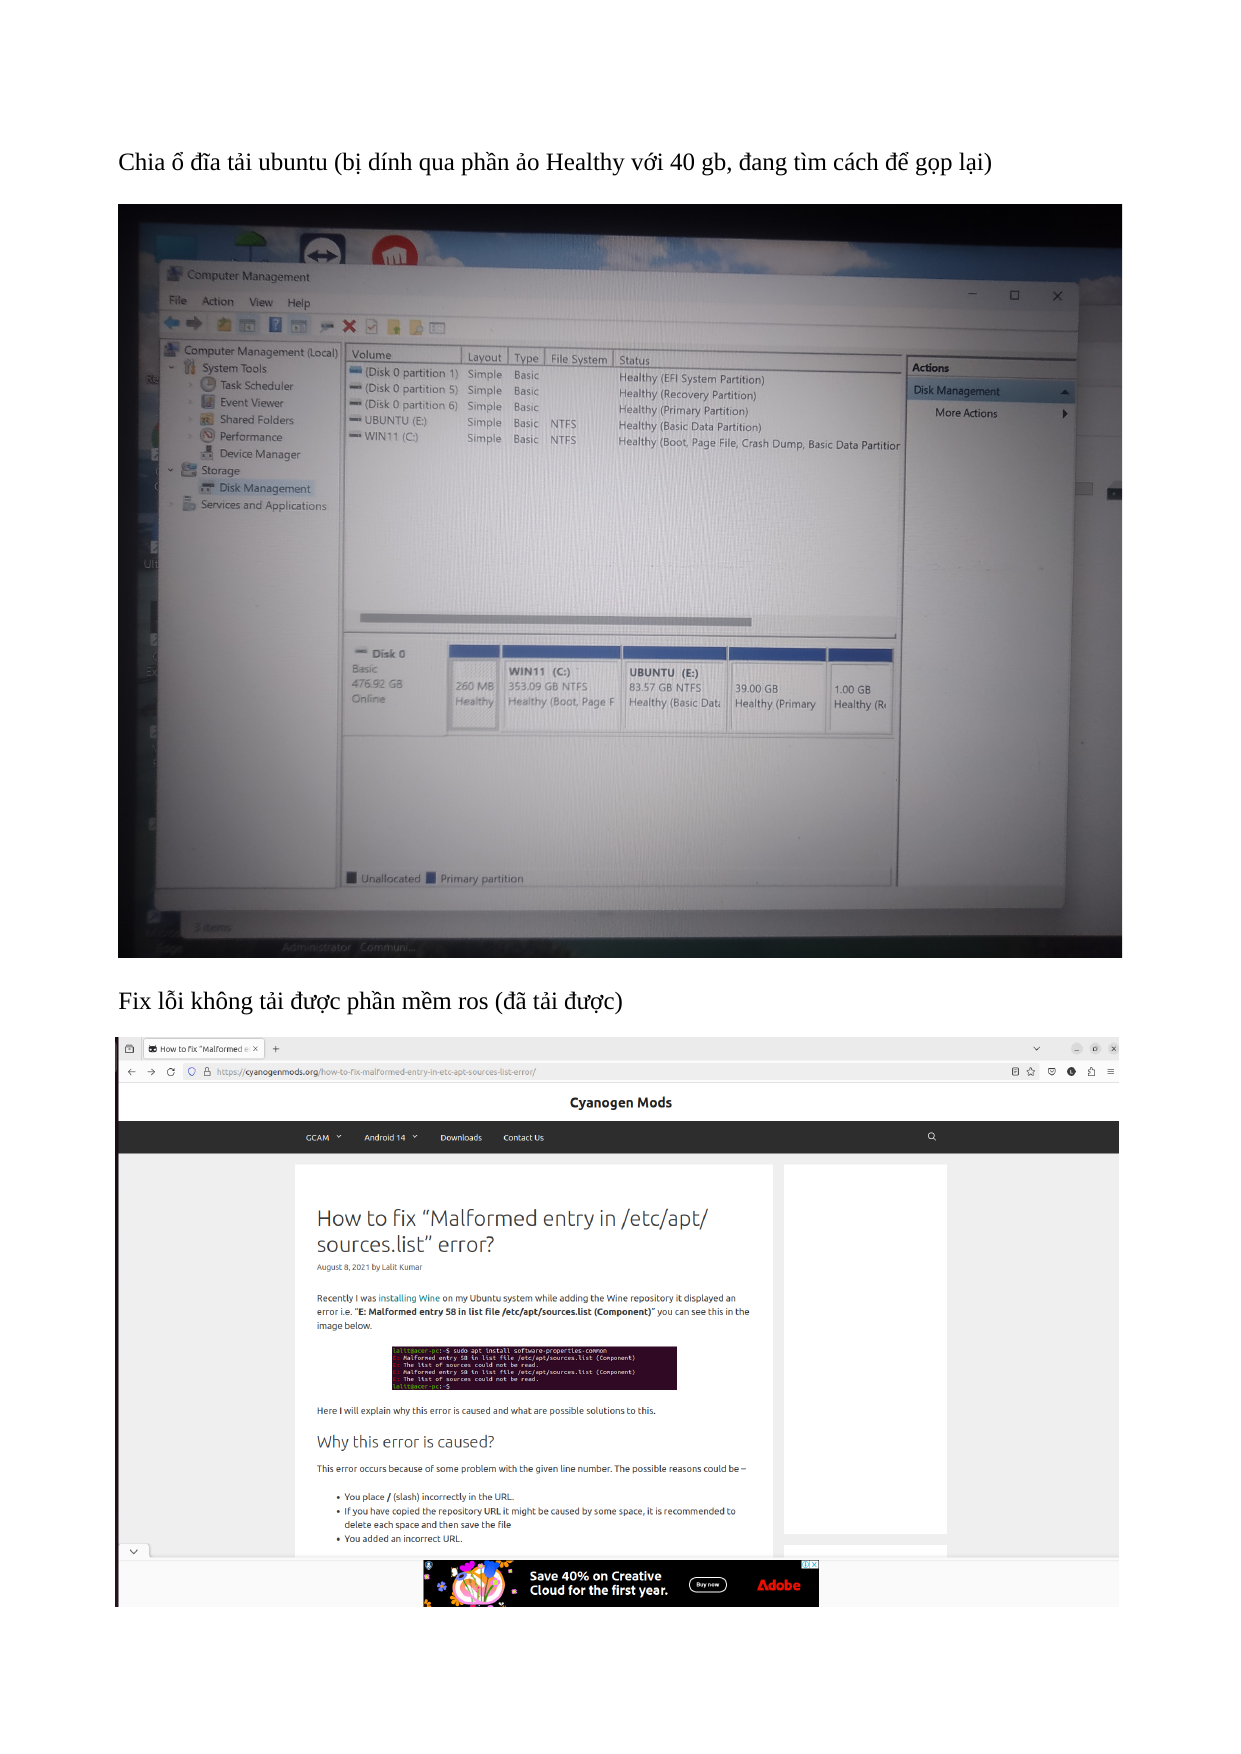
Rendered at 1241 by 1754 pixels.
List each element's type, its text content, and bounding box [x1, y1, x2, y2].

picture [118, 204, 1123, 958]
text Fix lỗi không tải được phần mềm ros (đã tải được) [118, 986, 1122, 1015]
text Chia ổ đĩa tải ubuntu (bị dính qua phần ảo Healthy với 40 gb, đang tìm cách để gọp lại) [118, 147, 1122, 176]
picture [115, 1037, 1119, 1607]
